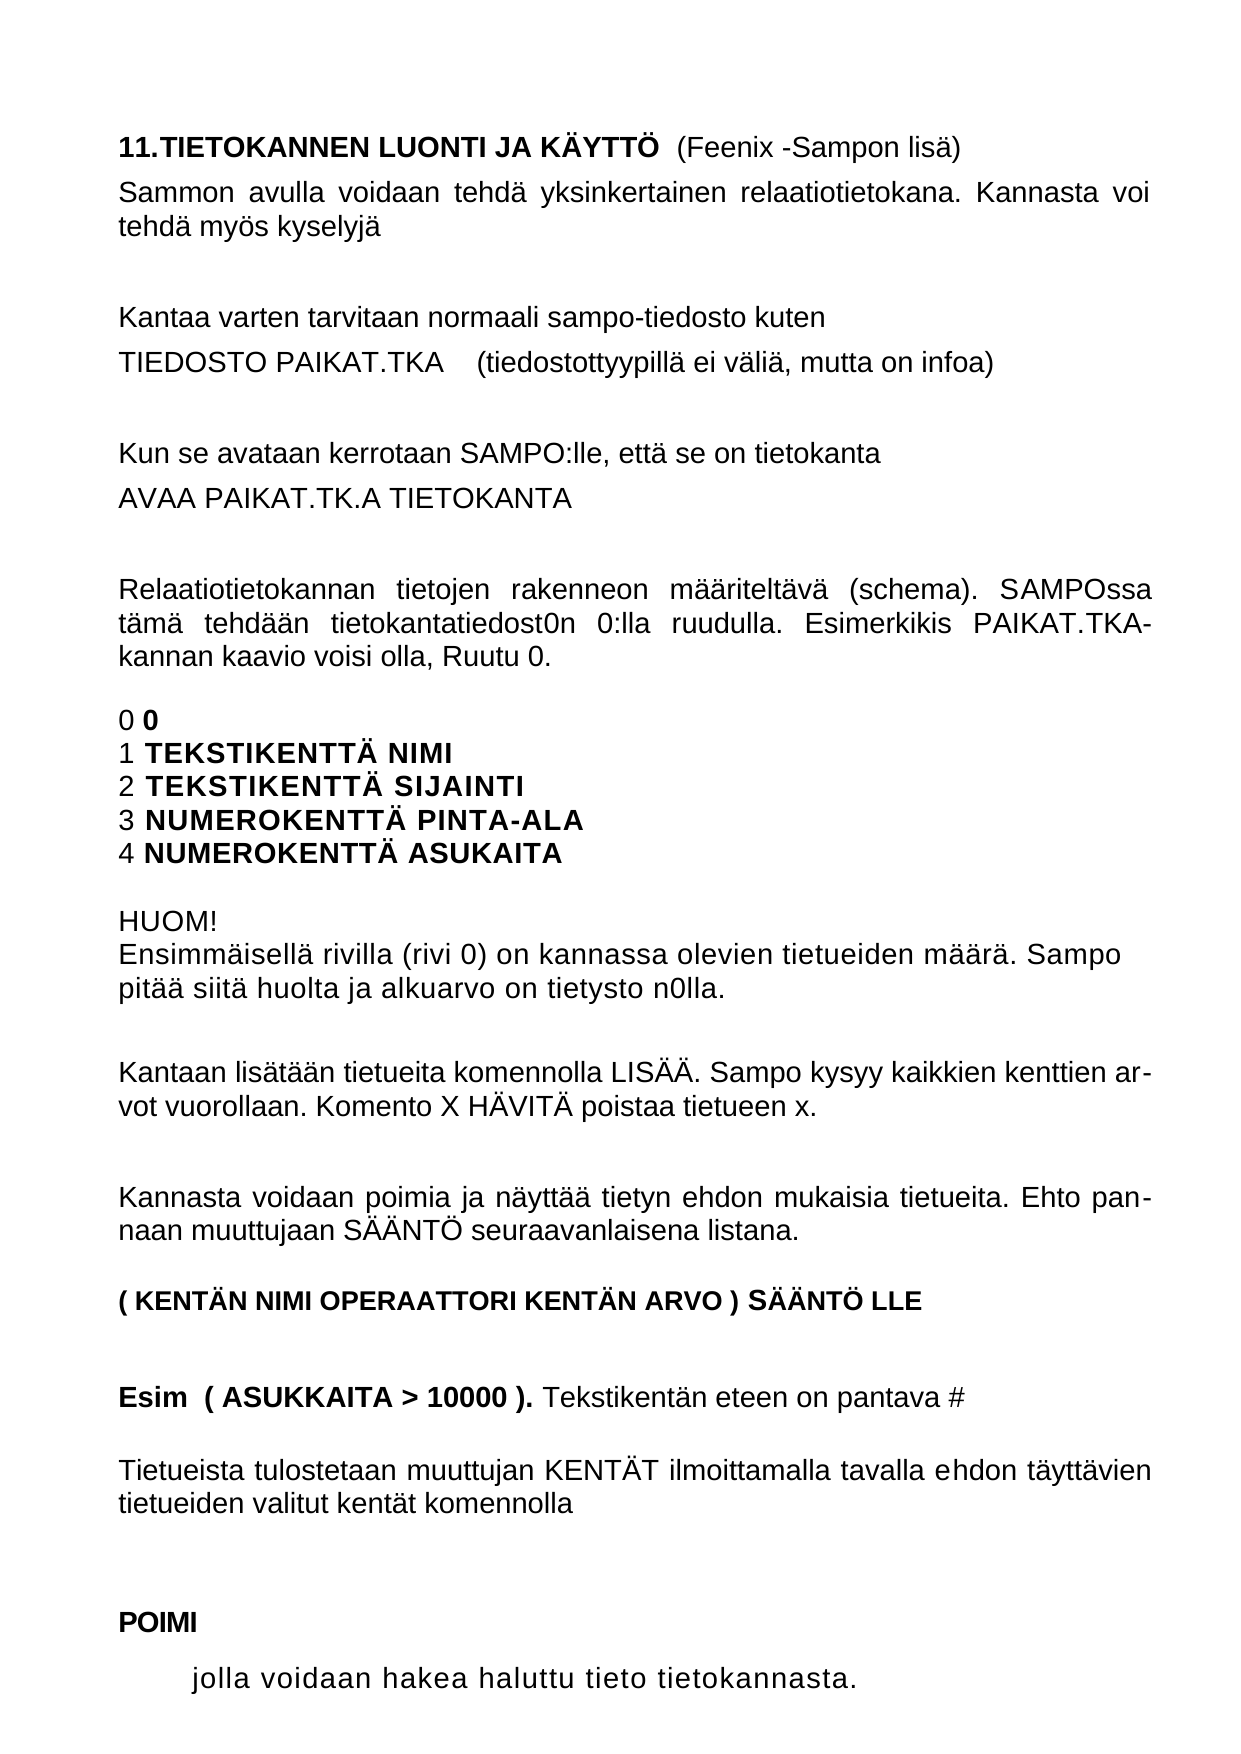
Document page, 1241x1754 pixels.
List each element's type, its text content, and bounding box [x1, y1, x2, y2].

text jolla voidaan hakea haluttu tieto tietokannasta. [118, 1661, 1152, 1694]
text Ensimmäisellä rivilla (rivi 0) on kannassa olevien tietueiden määrä. Sampo pitää siitä huolta ja alkuarvo on tietysto n0lla. [118, 937, 1152, 1004]
text Kun se avataan kerrotaan SAMPO:lle, että se on tietokanta [118, 436, 1152, 469]
text Relaatiotietokannan tietojen rakenneon määriteltävä (schema). SAMPOssa tämä tehdään tietokantatiedost0n 0:lla ruudulla. Esimerkikis PAIKAT.TKA-kannan kaavio voisi olla, Ruutu 0. [118, 572, 1152, 673]
text HUOM! [118, 903, 1152, 937]
subtitle TIETOKANNEN LUONTI JA KÄYTTÖ (Feenix -Sampon lisä) [118, 130, 1152, 163]
text 0 0 [118, 709, 1152, 736]
text Kannasta voidaan poimia ja näyttää tietyn ehdon mukaisia tietueita. Ehto pan­naan muuttujaan SÄÄNTÖ seuraavanlaisena listana. [118, 1180, 1152, 1247]
text 2 TEKSTIKENTTÄ SIJAINTI [118, 769, 1152, 803]
text 4 NUMEROKENTTÄ ASUKAITA [118, 836, 1152, 870]
text TIEDOSTO PAIKAT.TKA (tiedostottyypillä ei väliä, mutta on infoa) [118, 345, 1152, 379]
text ( KENTÄN NIMI OPERAATTORI KENTÄN ARVO ) SÄÄNTÖ LLE [118, 1283, 1077, 1316]
text Tietueista tulostetaan muuttujan KENTÄT ilmoittamalla tavalla ehdon täyttävien tietueiden valitut kentät komennolla [118, 1453, 1152, 1520]
text Sammon avulla voidaan tehdä yksinkertainen relaatiotietokana. Kannasta voi teh­dä myös kyselyjä [118, 175, 1152, 242]
text 3 NUMEROKENTTÄ PINTA-ALA [118, 803, 1152, 836]
text Kantaa varten tarvitaan normaali sampo-tiedosto kuten [118, 300, 1152, 333]
text Kantaan lisätään tietueita komennolla LISÄÄ. Sampo kysyy kaikkien kenttien ar­vot vuorollaan. Komento X HÄVITÄ poistaa tietueen x. [118, 1056, 1152, 1123]
text AVAA PAIKAT.TK.A TIETOKANTA [118, 481, 1152, 515]
text 1 TEKSTIKENTTÄ NIMI [118, 736, 1152, 769]
text POIMI [118, 1604, 1152, 1638]
text Esim ( ASUKKAITA > 10000 ). Tekstikentän eteen on pantava # [118, 1380, 1077, 1413]
